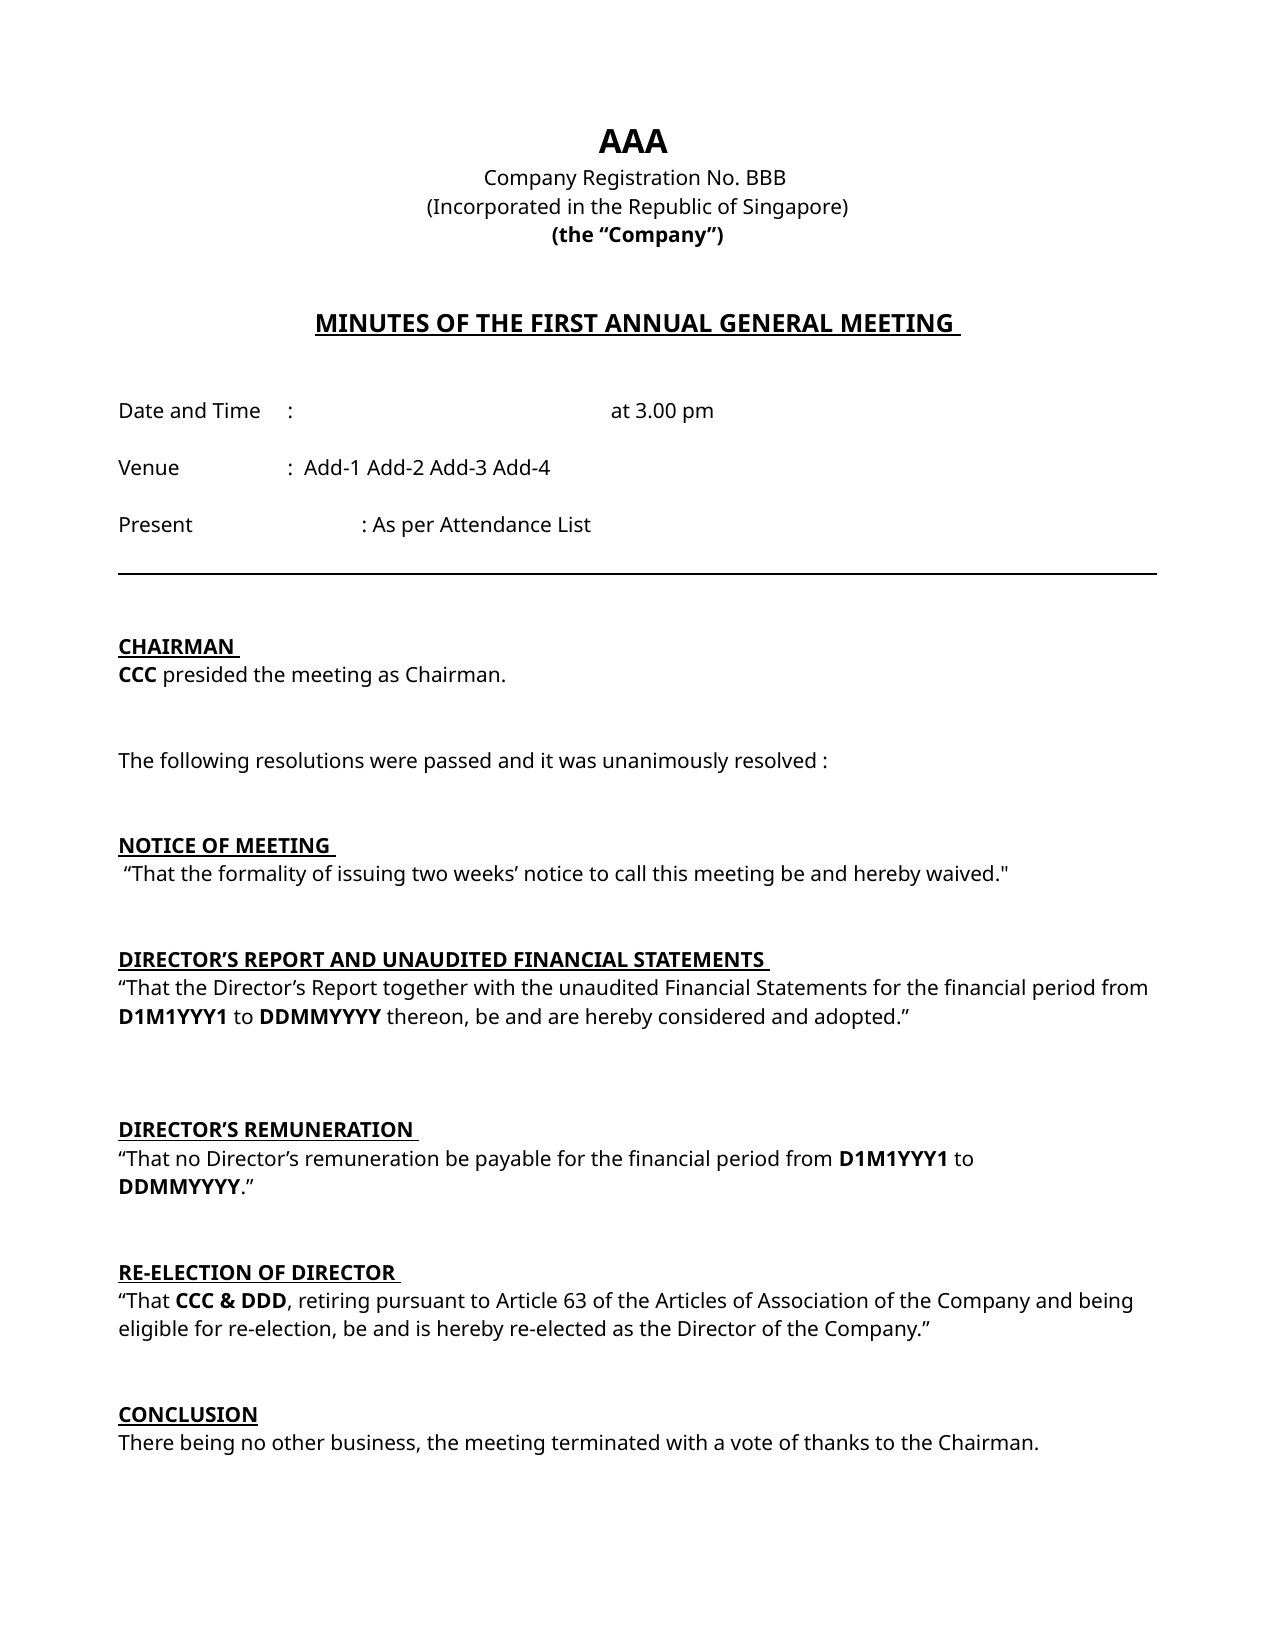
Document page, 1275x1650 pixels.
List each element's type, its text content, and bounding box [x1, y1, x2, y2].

text DDMMYYYY.” [118, 1172, 1157, 1201]
text There being no other business, the meeting terminated with a vote of thanks to the Chairman. [118, 1428, 1157, 1457]
text AAA [118, 118, 1157, 163]
text CHAIRMAN [118, 632, 1157, 661]
text MINUTES OF THE FIRST ANNUAL GENERAL MEETING [118, 306, 1157, 340]
text Date and Time : at 3.00 pm [118, 397, 1157, 425]
text Present : As per Attendance List [118, 510, 1157, 539]
text RE‑ELECTION OF DIRECTOR [118, 1258, 1157, 1286]
text DIRECTOR’S REPORT AND UNAUDITED FINANCIAL STATEMENTS [118, 945, 1157, 973]
text “That the Director’s Report together with the unaudited Financial Statements for the financial period from D1M1YYY1 to DDMMYYYY thereon, be and are hereby considered and adopted.” [118, 973, 1157, 1030]
text The following resolutions were passed and it was unanimously resolved : [118, 746, 1157, 774]
text Venue : Add-1 Add-2 Add-3 Add-4 [118, 453, 1157, 482]
text Company Registration No. BBB [118, 163, 1157, 192]
text “That CCC & DDD, retiring pursuant to Article 63 of the Articles of Association of the Company and being eligible for re-election, be and is hereby re-elected as the Director of the Company.” [118, 1286, 1157, 1343]
text (the “Company”) [118, 220, 1157, 249]
text NOTICE OF MEETING [118, 831, 1157, 859]
text CONCLUSION [118, 1400, 1157, 1428]
text (Incorporated in the Republic of Singapore) [118, 192, 1157, 220]
text CCC presided the meeting as Chairman. [118, 661, 1157, 689]
text DIRECTOR’S REMUNERATION [118, 1116, 1157, 1144]
text “That the formality of issuing two weeks’ notice to call this meeting be and hereby waived." [118, 859, 1157, 888]
text “That no Director’s remuneration be payable for the financial period from D1M1YYY1 to [118, 1144, 1157, 1172]
